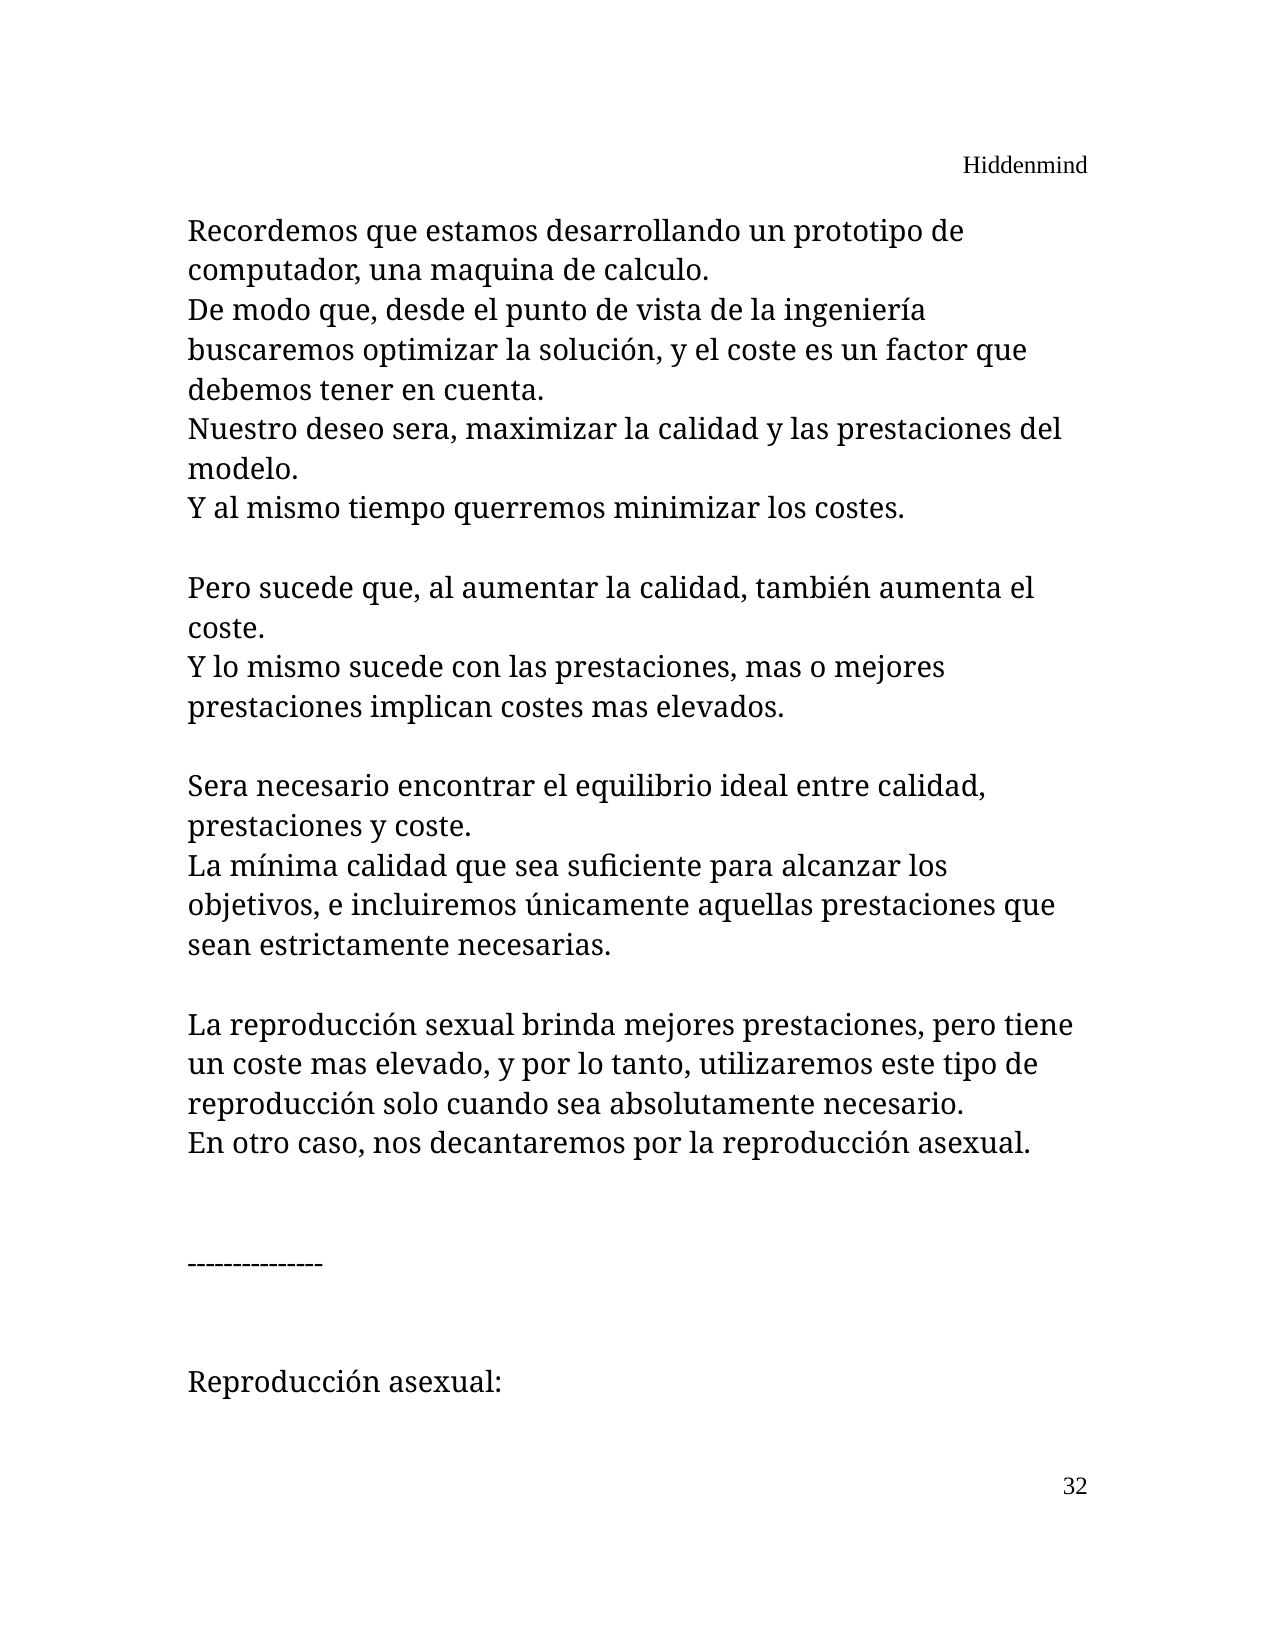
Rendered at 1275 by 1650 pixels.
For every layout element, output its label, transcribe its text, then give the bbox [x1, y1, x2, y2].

text Y al mismo tiempo querremos minimizar los costes. [187, 488, 1087, 527]
text Sera necesario encontrar el equilibrio ideal entre calidad, prestaciones y coste. [187, 766, 1087, 845]
text De modo que, desde el punto de vista de la ingeniería buscaremos optimizar la solución, y el coste es un factor que debemos tener en cuenta. [187, 289, 1087, 408]
text La mínima calidad que sea suficiente para alcanzar los objetivos, e incluiremos únicamente aquellas prestaciones que sean estrictamente necesarias. [187, 845, 1087, 964]
text Recordemos que estamos desarrollando un prototipo de computador, una maquina de calculo. [187, 210, 1087, 289]
text --------------- [187, 1242, 1087, 1282]
text Reproducción asexual: [187, 1361, 1087, 1401]
text La reproducción sexual brinda mejores prestaciones, pero tiene un coste mas elevado, y por lo tanto, utilizaremos este tipo de reproducción solo cuando sea absolutamente necesario. [187, 1004, 1087, 1123]
text Pero sucede que, al aumentar la calidad, también aumenta el coste. [187, 567, 1087, 647]
text Y lo mismo sucede con las prestaciones, mas o mejores prestaciones implican costes mas elevados. [187, 647, 1087, 726]
text En otro caso, nos decantaremos por la reproducción asexual. [187, 1123, 1087, 1162]
text Nuestro deseo sera, maximizar la calidad y las prestaciones del modelo. [187, 408, 1087, 488]
